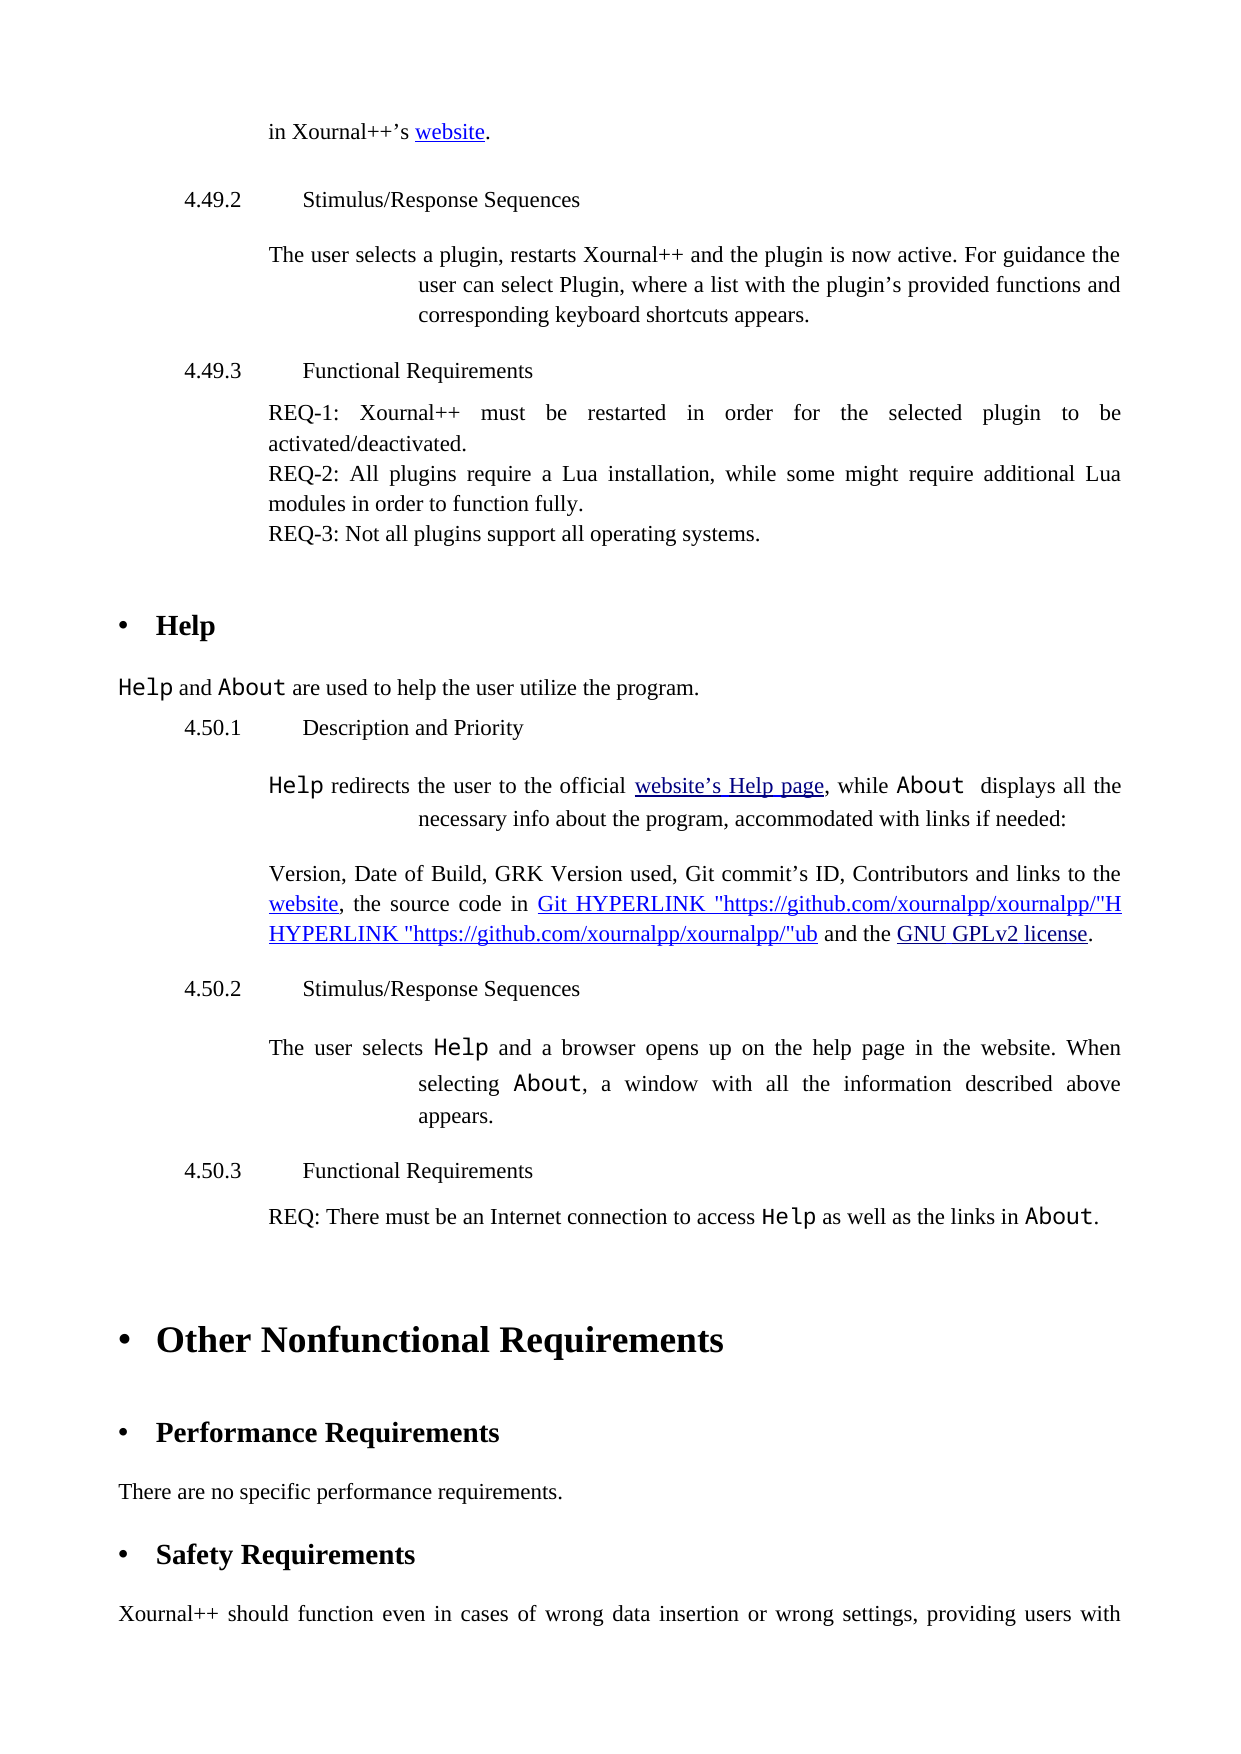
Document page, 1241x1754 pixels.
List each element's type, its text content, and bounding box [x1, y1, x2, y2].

list Help [81, 608, 1122, 641]
list Other Nonfunctional Requirements [81, 1318, 1122, 1361]
text 4.50.2 Stimulus/Response Sequences [184, 975, 1122, 1002]
text REQ-2: All plugins require a Lua installation, while some might require additional Lua modules in order to function fully. [268, 460, 1122, 516]
text The user selects Help and a browser opens up on the help page in the website. When selecting About, a window with all the information described above appears. [268, 1031, 1122, 1128]
text Xournal++ should function even in cases of wrong data insertion or wrong settings, providing users with [118, 1600, 1122, 1626]
text Version, Date of Build, GRK Version used, Git commit’s ID, Contributors and links to the website, the source code in Git HYPERLINK "https://github.com/xournalpp/xournalpp/"H HYPERLINK "https://github.com/xournalpp/xournalpp/"ub and the GNU GPLv2 license. [268, 860, 1122, 947]
text The user selects a plugin, restarts Xournal++ and the plugin is now active. For guidance the user can select Plugin, where a list with the plugin’s provided functions and corresponding keyboard shortcuts appears. [268, 241, 1122, 328]
text 4.50.3 Functional Requirements [184, 1157, 1122, 1183]
text 4.49.3 Functional Requirements [184, 357, 1122, 383]
text in Xournal++’s website. [268, 118, 1122, 144]
list Safety Requirements [81, 1537, 1122, 1571]
text 4.49.2 Stimulus/Response Sequences [184, 186, 1122, 212]
list Performance Requirements [81, 1415, 1122, 1449]
text Help and About are used to help the user utilize the program. [118, 670, 1122, 702]
text REQ-3: Not all plugins support all operating systems. [268, 520, 1122, 547]
text REQ-1: Xournal++ must be restarted in order for the selected plugin to be activated/deactivated. [268, 399, 1122, 456]
text 4.50.1 Description and Priority [184, 714, 1122, 741]
text Help redirects the user to the official website’s Help page, while About displays all the necessary info about the program, accommodated with links if needed: [268, 769, 1122, 831]
text REQ: There must be an Internet connection to access Help as well as the links in About. [268, 1199, 1122, 1231]
text There are no specific performance requirements. [118, 1478, 1122, 1504]
